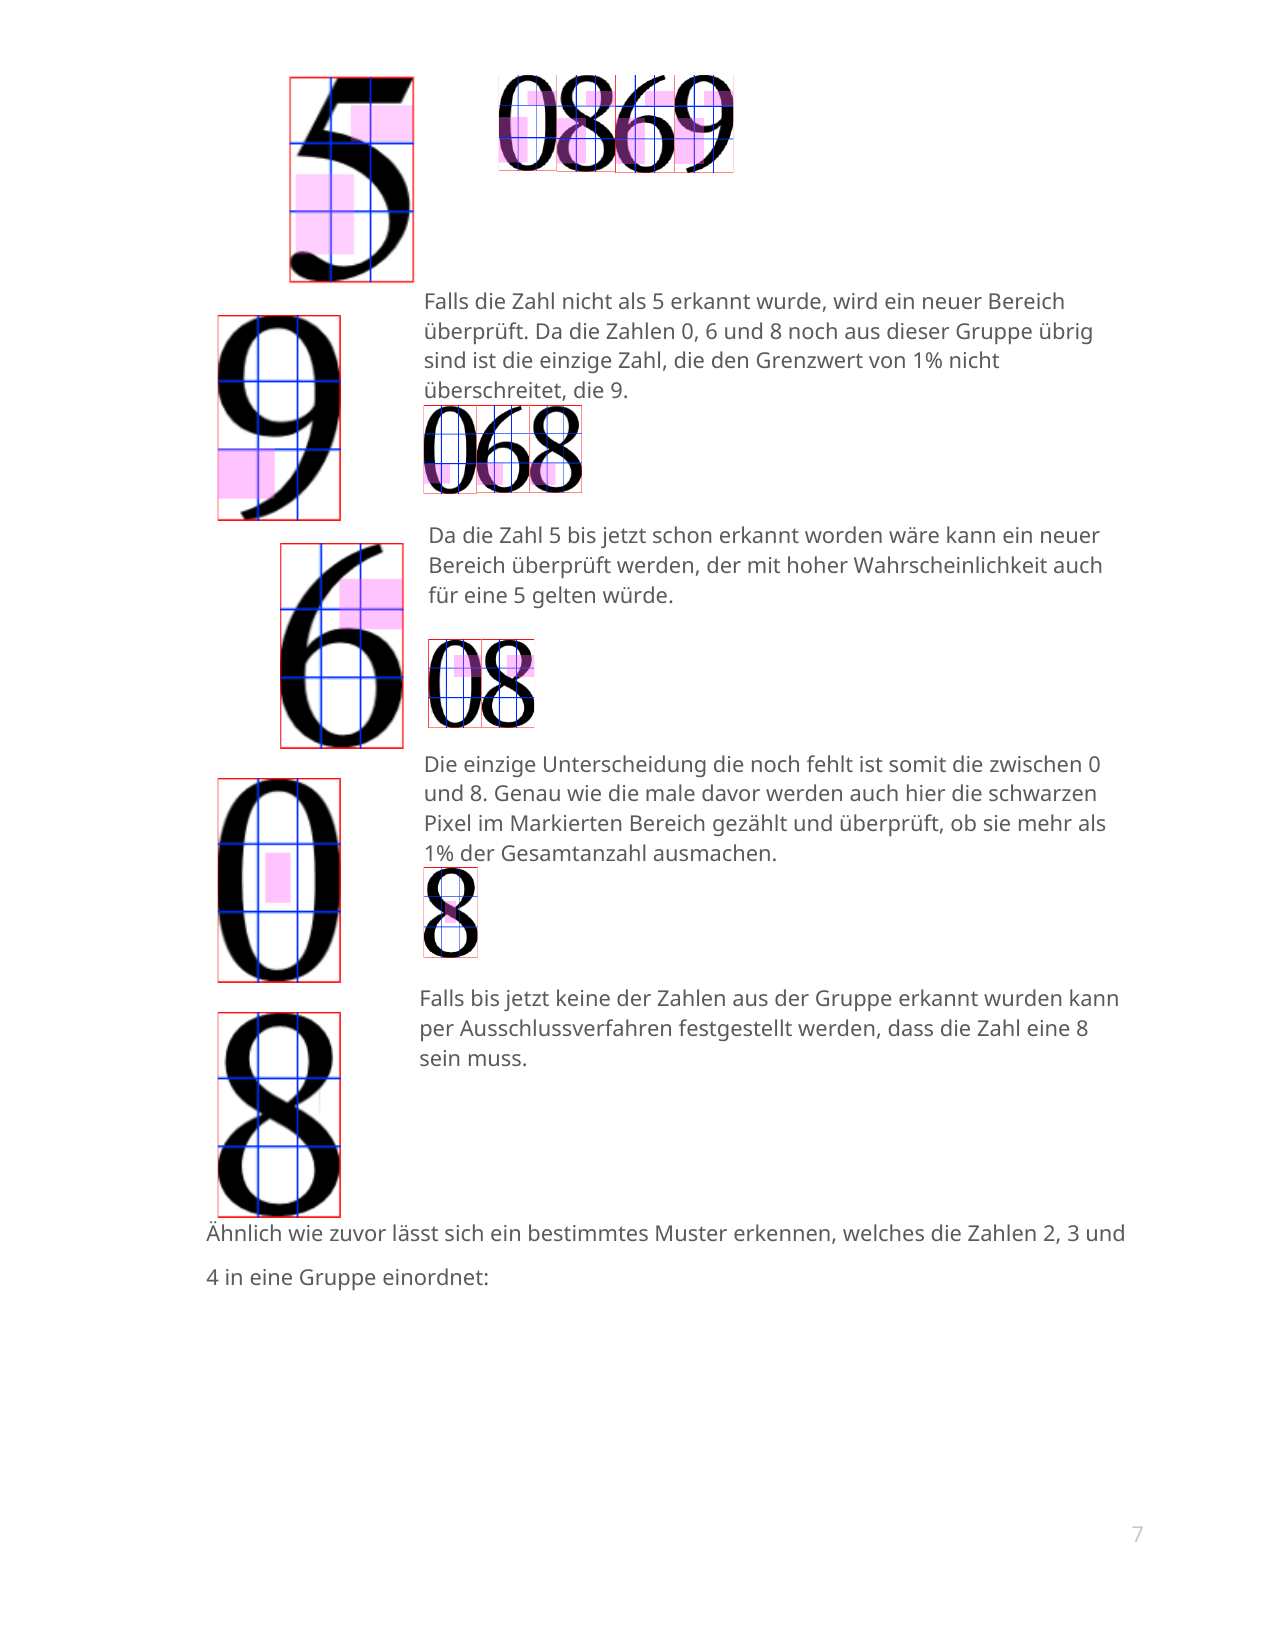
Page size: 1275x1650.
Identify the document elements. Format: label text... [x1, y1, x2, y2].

table_header [206, 75, 277, 286]
table_header [488, 75, 1228, 286]
table_cell [1147, 286, 1228, 520]
table_cell Falls bis jetzt keine der Zahlen aus der Gruppe erkannt wurden kann per Ausschlussverfahren festgestellt werden, dass die Zahl eine 8 sein muss. [408, 983, 1147, 1217]
table_cell [1147, 749, 1228, 983]
table_cell [206, 520, 417, 748]
table_header [418, 75, 488, 286]
table_cell Falls die Zahl nicht als 5 erkannt wurde, wird ein neuer Bereich überprüft. Da die Zahlen 0, 6 und 8 noch aus dieser Gruppe übrig sind ist die einzige Zahl, die den Grenzwert von 1% nicht überschreitet, die 9. [412, 286, 1147, 520]
table_cell [1147, 983, 1228, 1217]
table_cell [206, 749, 412, 983]
table_cell Die einzige Unterscheidung die noch fehlt ist somit die zwischen 0 und 8. Genau wie die male davor werden auch hier die schwarzen Pixel im Markierten Bereich gezählt und überprüft, ob sie mehr als 1% der Gesamtanzahl ausmachen. [412, 749, 1147, 983]
table_cell [1142, 520, 1147, 748]
table_header [277, 75, 288, 286]
table_cell [206, 983, 408, 1217]
table_cell [206, 286, 412, 520]
text Ähnlich wie zuvor lässt sich ein bestimmtes Muster erkennen, welches die Zahlen 2, 3 und 4 in eine Gruppe einordnet: [206, 1217, 1144, 1292]
table_cell [1147, 520, 1228, 748]
table_cell Da die Zahl 5 bis jetzt schon erkannt worden wäre kann ein neuer Bereich überprüft werden, der mit hoher Wahrscheinlichkeit auch für eine 5 gelten würde. [417, 520, 1142, 748]
